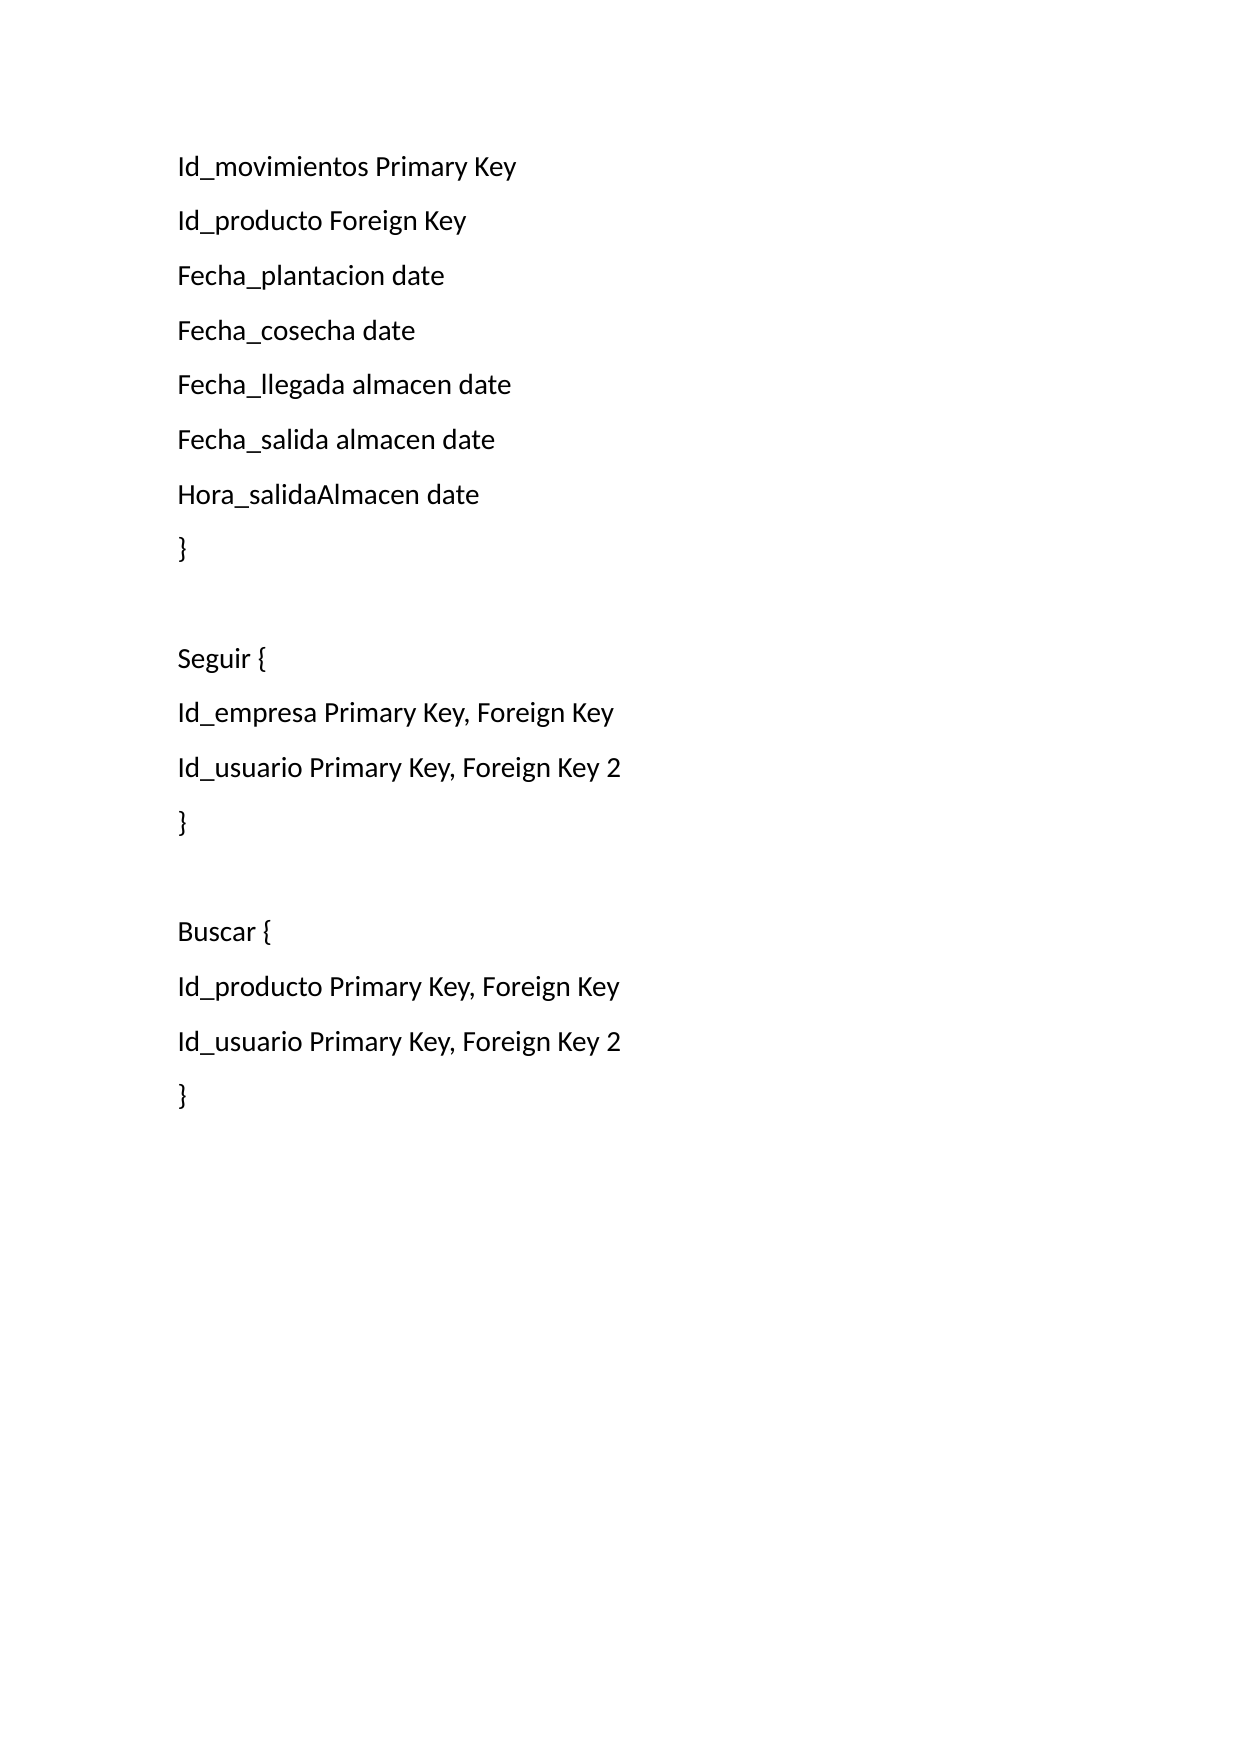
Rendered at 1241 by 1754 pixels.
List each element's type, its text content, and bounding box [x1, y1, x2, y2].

text Id_empresa Primary Key, Foreign Key [177, 694, 1063, 730]
text Id_movimientos Primary Key [177, 148, 1063, 183]
text Fecha_salida almacen date [177, 421, 1063, 457]
text Id_producto Primary Key, Foreign Key [177, 968, 1063, 1003]
text Seguir { [177, 640, 1063, 675]
text Fecha_plantacion date [177, 257, 1063, 293]
text Id_usuario Primary Key, Foreign Key 2 [177, 1023, 1063, 1058]
text Id_usuario Primary Key, Foreign Key 2 [177, 749, 1063, 785]
text Fecha_llegada almacen date [177, 366, 1063, 402]
text Id_producto Foreign Key [177, 202, 1063, 238]
text Buscar { [177, 913, 1063, 949]
text } [177, 530, 1063, 566]
text } [177, 1077, 1063, 1113]
text Fecha_cosecha date [177, 312, 1063, 347]
text Hora_salidaAlmacen date [177, 476, 1063, 511]
text } [177, 804, 1063, 839]
